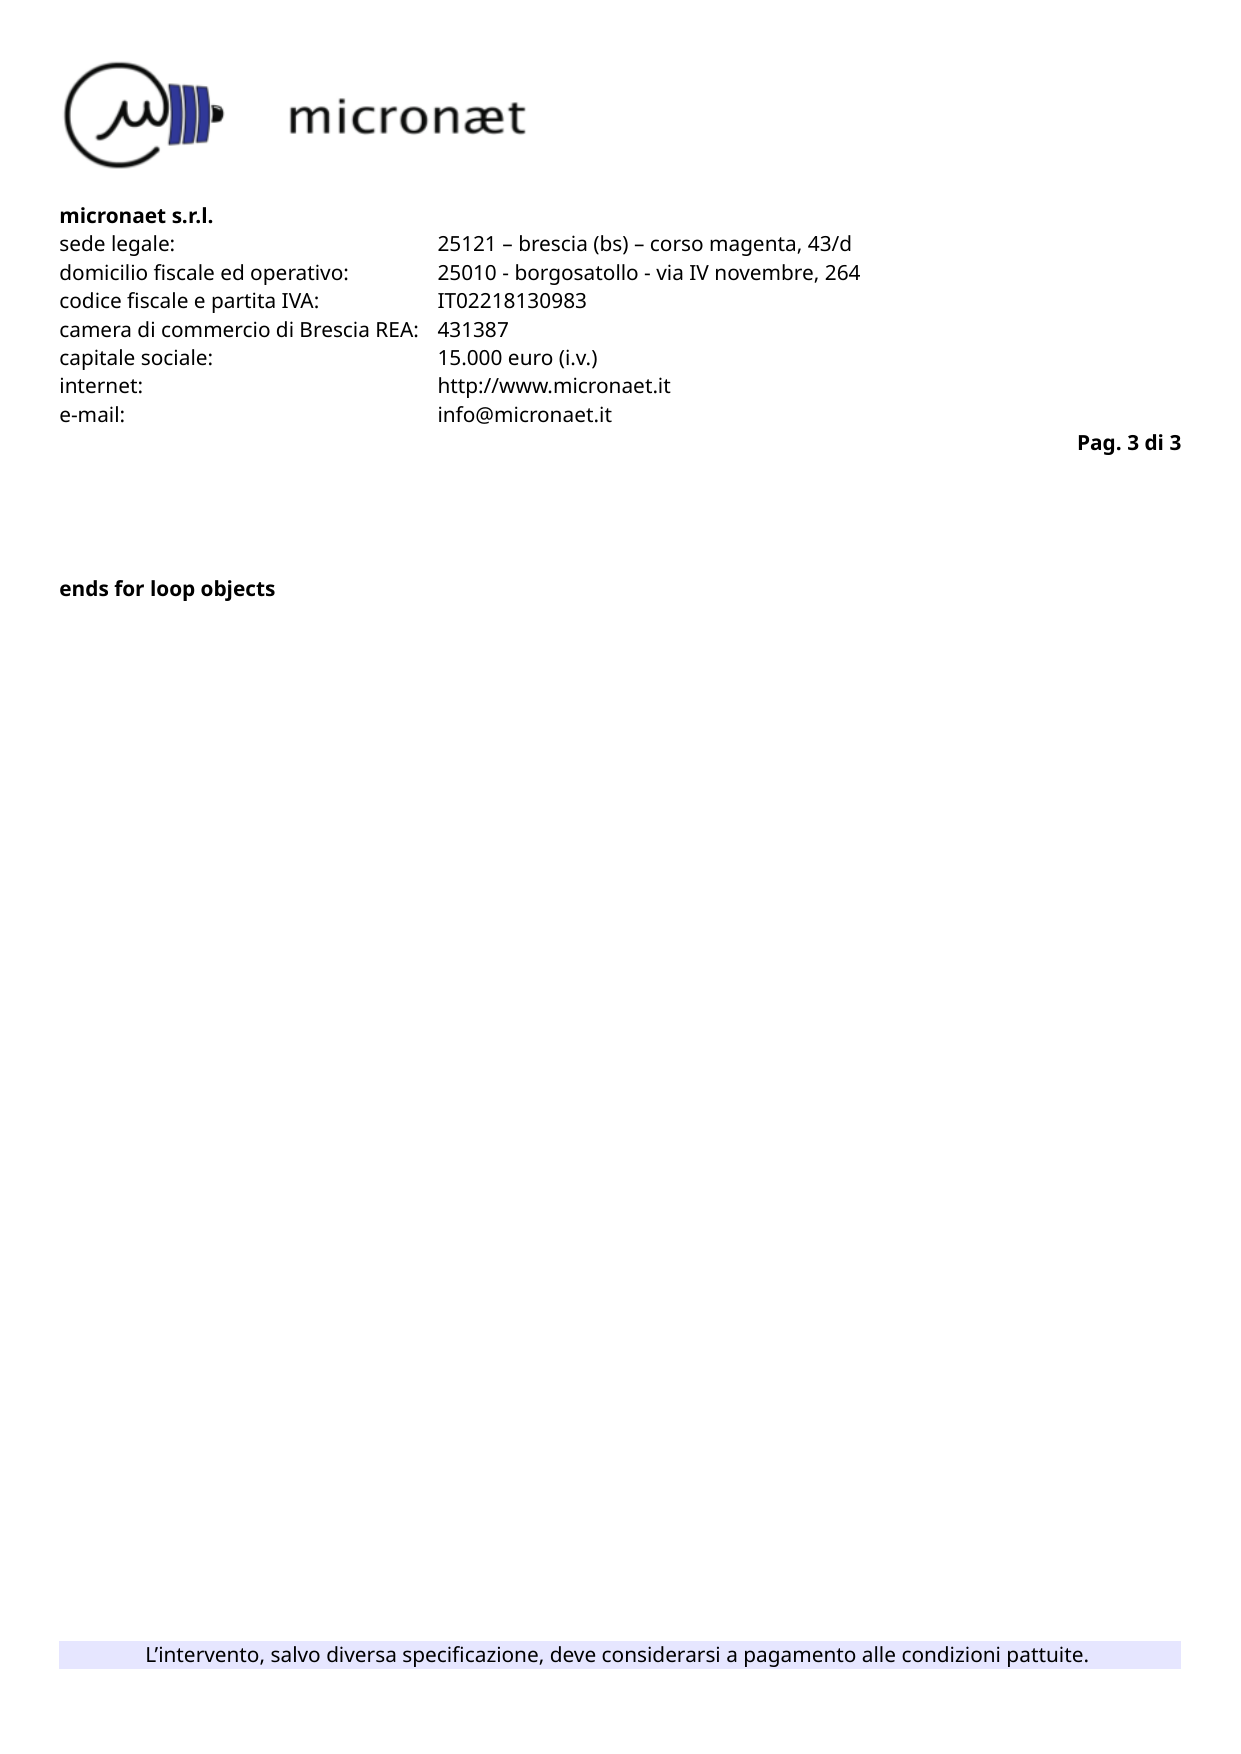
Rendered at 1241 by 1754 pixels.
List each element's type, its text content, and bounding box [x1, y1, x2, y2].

text ends for loop objects [59, 574, 1181, 602]
picture [59, 59, 532, 173]
text </if> [59, 531, 1181, 559]
